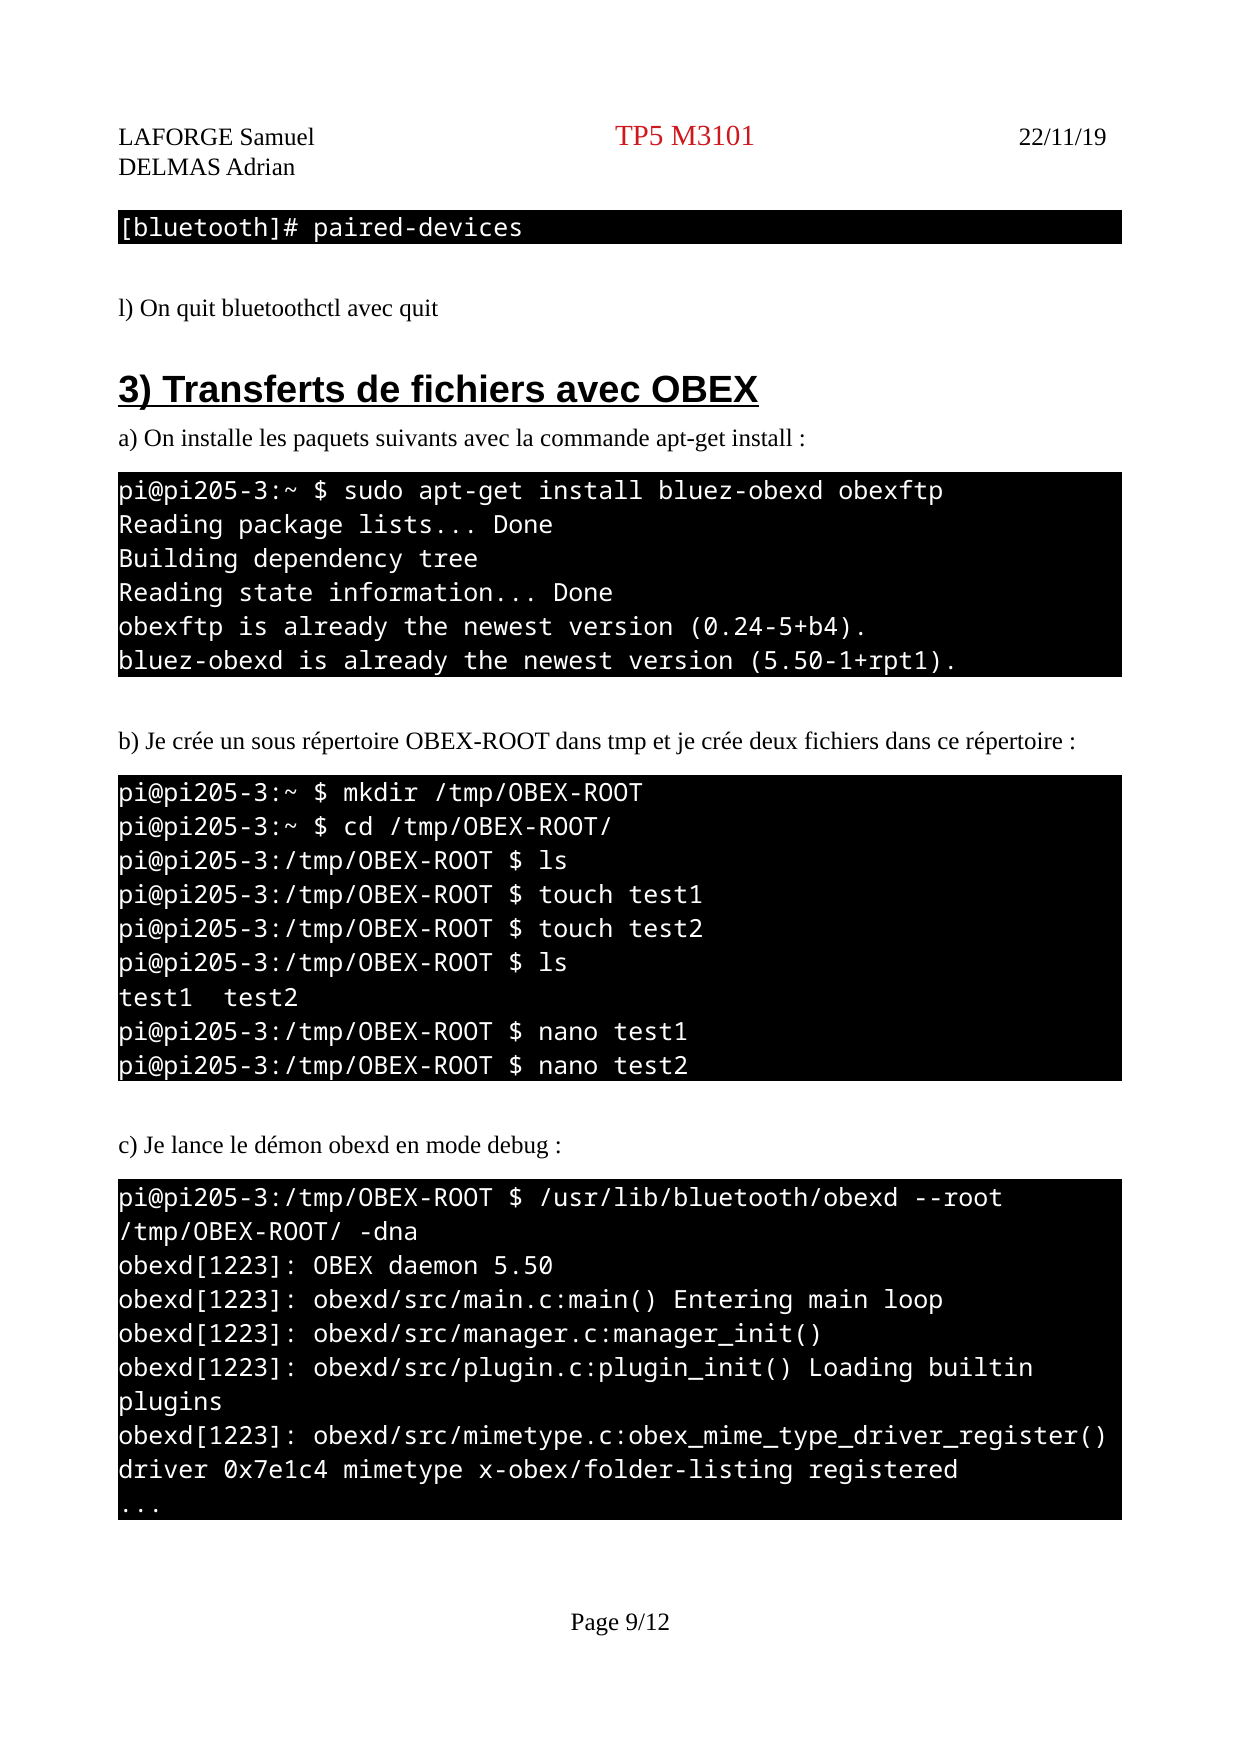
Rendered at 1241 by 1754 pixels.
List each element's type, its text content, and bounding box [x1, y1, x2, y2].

text pi@pi205-3:~ $ mkdir /tmp/OBEX-ROOT [118, 775, 1122, 809]
text obexd[1223]: obexd/src/mimetype.c:obex_mime_type_driver_register() driver 0x7e1c4 mimetype x-obex/folder-listing registered [118, 1418, 1122, 1486]
subtitle 3) Transferts de fichiers avec OBEX [118, 367, 1122, 411]
text [bluetooth]# paired-devices [118, 210, 1122, 244]
text pi@pi205-3:/tmp/OBEX-ROOT $ touch test2 [118, 911, 1122, 945]
text pi@pi205-3:/tmp/OBEX-ROOT $ /usr/lib/bluetooth/obexd --root /tmp/OBEX-ROOT/ -dna [118, 1179, 1122, 1248]
text pi@pi205-3:/tmp/OBEX-ROOT $ ls [118, 843, 1122, 877]
text test1 test2 [118, 979, 1122, 1013]
text Building dependency tree [118, 540, 1122, 574]
text Reading state information... Done [118, 574, 1122, 608]
text c) Je lance le démon obexd en mode debug : [118, 1130, 1122, 1159]
text pi@pi205-3:~ $ sudo apt-get install bluez-obexd obexftp [118, 472, 1122, 506]
text bluez-obexd is already the newest version (5.50-1+rpt1). [118, 643, 1122, 677]
text b) Je crée un sous répertoire OBEX-ROOT dans tmp et je crée deux fichiers dans ce répertoire : [118, 726, 1122, 754]
text a) On installe les paquets suivants avec la commande apt-get install : [118, 423, 1122, 452]
text obexftp is already the newest version (0.24-5+b4). [118, 608, 1122, 643]
text obexd[1223]: OBEX daemon 5.50 [118, 1248, 1122, 1282]
text pi@pi205-3:~ $ cd /tmp/OBEX-ROOT/ [118, 809, 1122, 843]
text l) On quit bluetoothctl avec quit [118, 293, 1122, 322]
text pi@pi205-3:/tmp/OBEX-ROOT $ touch test1 [118, 877, 1122, 911]
text ... [118, 1486, 1122, 1520]
text obexd[1223]: obexd/src/manager.c:manager_init() [118, 1316, 1122, 1350]
text obexd[1223]: obexd/src/plugin.c:plugin_init() Loading builtin plugins [118, 1350, 1122, 1418]
text pi@pi205-3:/tmp/OBEX-ROOT $ nano test1 [118, 1013, 1122, 1047]
text obexd[1223]: obexd/src/main.c:main() Entering main loop [118, 1282, 1122, 1316]
text pi@pi205-3:/tmp/OBEX-ROOT $ ls [118, 945, 1122, 979]
text Reading package lists... Done [118, 506, 1122, 540]
text pi@pi205-3:/tmp/OBEX-ROOT $ nano test2 [118, 1047, 1122, 1081]
